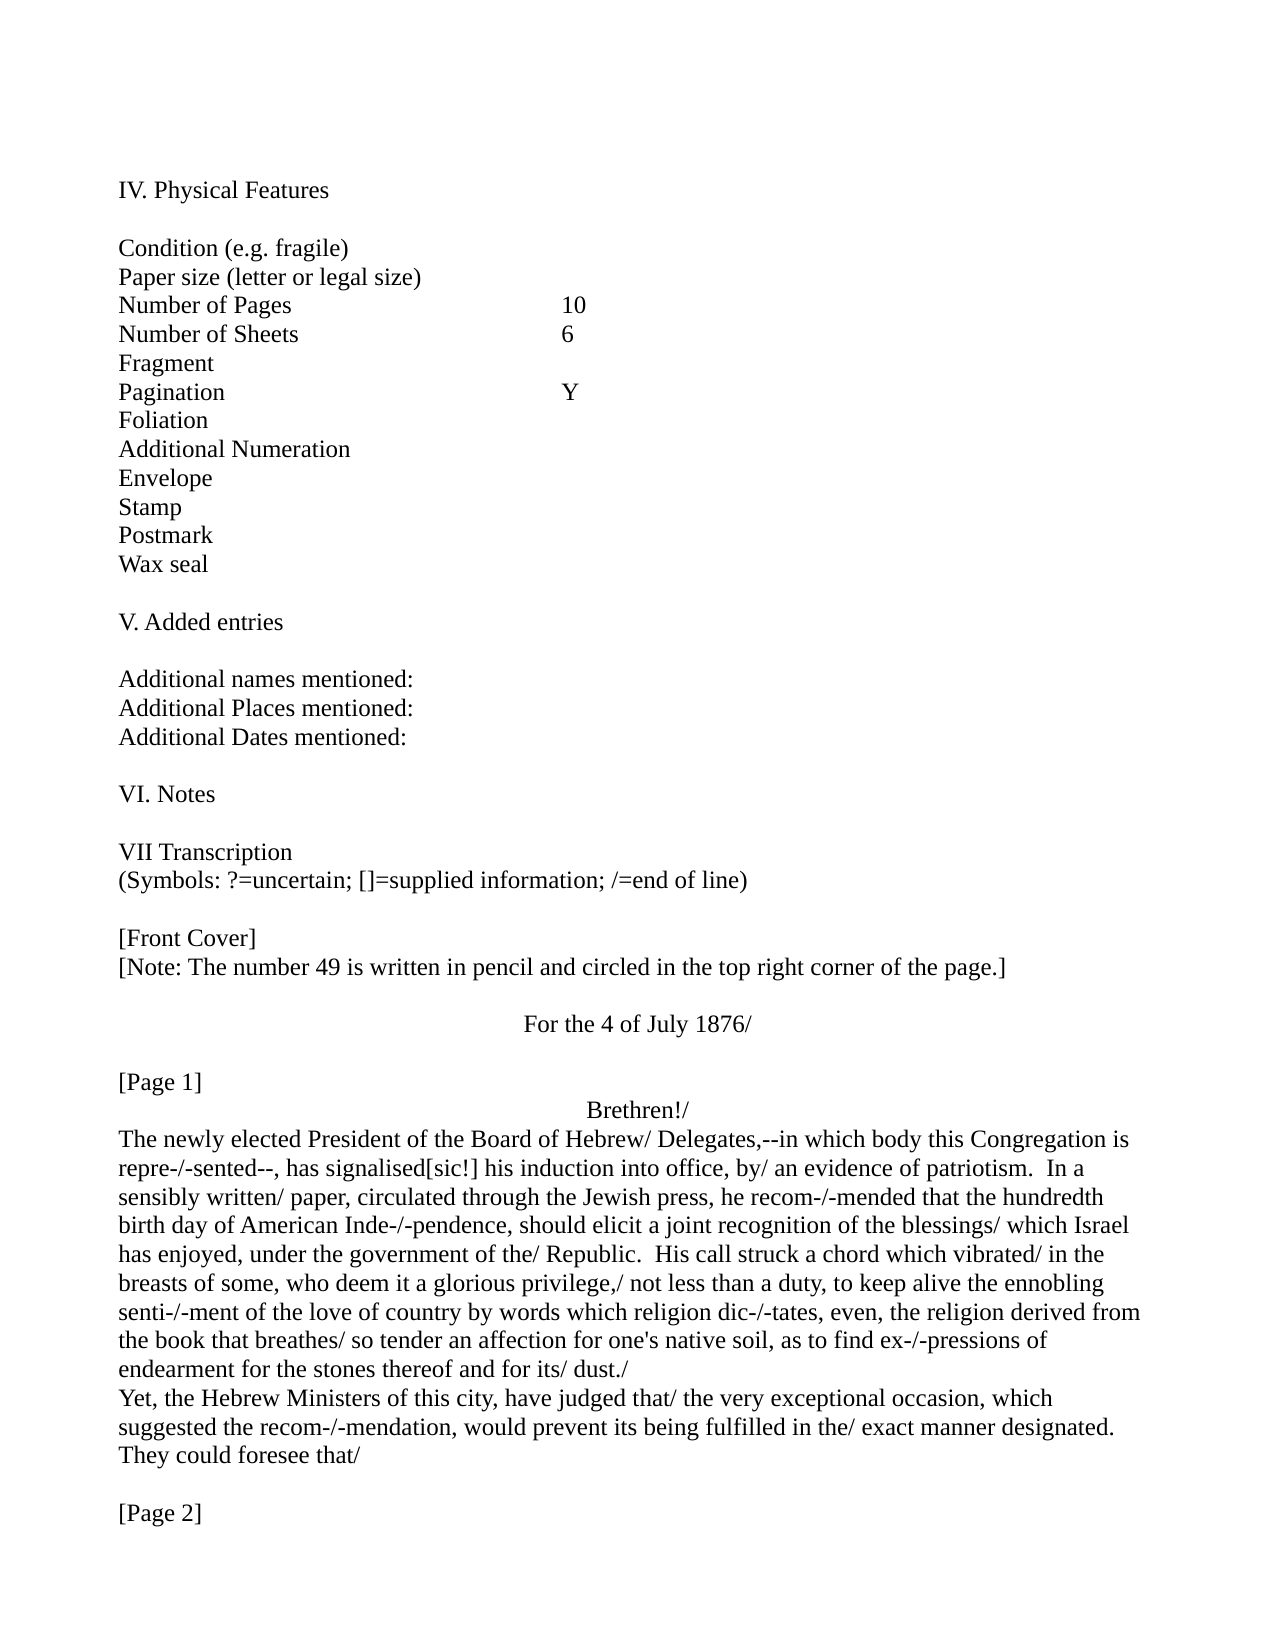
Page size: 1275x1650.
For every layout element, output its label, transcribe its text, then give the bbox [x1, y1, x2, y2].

text IV. Physical Features [118, 176, 1157, 204]
text Stamp [118, 492, 1157, 521]
text [Page 1] [118, 1067, 1157, 1096]
text Wax seal [118, 549, 1157, 578]
text Additional Numeration [118, 434, 1157, 463]
text Number of Pages 10 [118, 291, 1157, 319]
text Paper size (letter or legal size) [118, 262, 1157, 291]
text Number of Sheets 6 [118, 319, 1157, 348]
text For the 4 of July 1876/ [118, 1009, 1157, 1038]
text Postma rk [118, 521, 1157, 549]
text Additional Dates mentioned: [118, 722, 1157, 751]
text VII Transcription [118, 837, 1157, 866]
text The newly elected President of the Board of Hebrew/ Delegates,--in which body this Congregation is repre-/-sented--, has signalised[sic!] his induction into office, by/ an evidence of patriotism. In a sensibly written/ paper, circulated through the Jewish press, he recom-/-mended that the hundredth birth day of American Inde-/-pendence, should elicit a joint recognition of the blessings/ which Israel has enjoyed, under the government of the/ Republic. His call struck a chord which vibrated/ in the breasts of some, who deem it a glorious privilege,/ not less than a duty, to keep alive the ennobling senti-/-ment of the love of country by words which religion dic-/-tates, even, the religion derived from the book that breathes/ so tender an affection for one's native soil, as to find ex-/-pressions of endearment for the stones thereof and for its/ dust./ [118, 1124, 1157, 1383]
text Additional Places mentioned: [118, 693, 1157, 722]
text [Front Cover] [118, 923, 1157, 952]
text [Note: The number 49 is written in pencil and circled in the top right corner of the page.] [118, 952, 1157, 981]
text VI. Notes [118, 779, 1157, 808]
text Fragment [118, 348, 1157, 377]
text Yet, the Hebrew Ministers of this city, have judged that/ the very exceptional occasion, which suggested the recom-/-mendation, would prevent its being fulfilled in the/ exact manner designated. They could foresee that/ [118, 1383, 1157, 1469]
text Condition (e.g. fragile) [118, 233, 1157, 262]
text Brethren!/ [118, 1096, 1157, 1124]
text Envelope [118, 463, 1157, 492]
text Additional names mentioned: [118, 664, 1157, 693]
text Foliation [118, 406, 1157, 434]
text V. Added entries [118, 607, 1157, 636]
text (Symbols: ?=uncertain; []=supplied information; /=end of line) [118, 866, 1157, 894]
text Pagination Y [118, 377, 1157, 406]
text [Page 2] [118, 1498, 1157, 1527]
